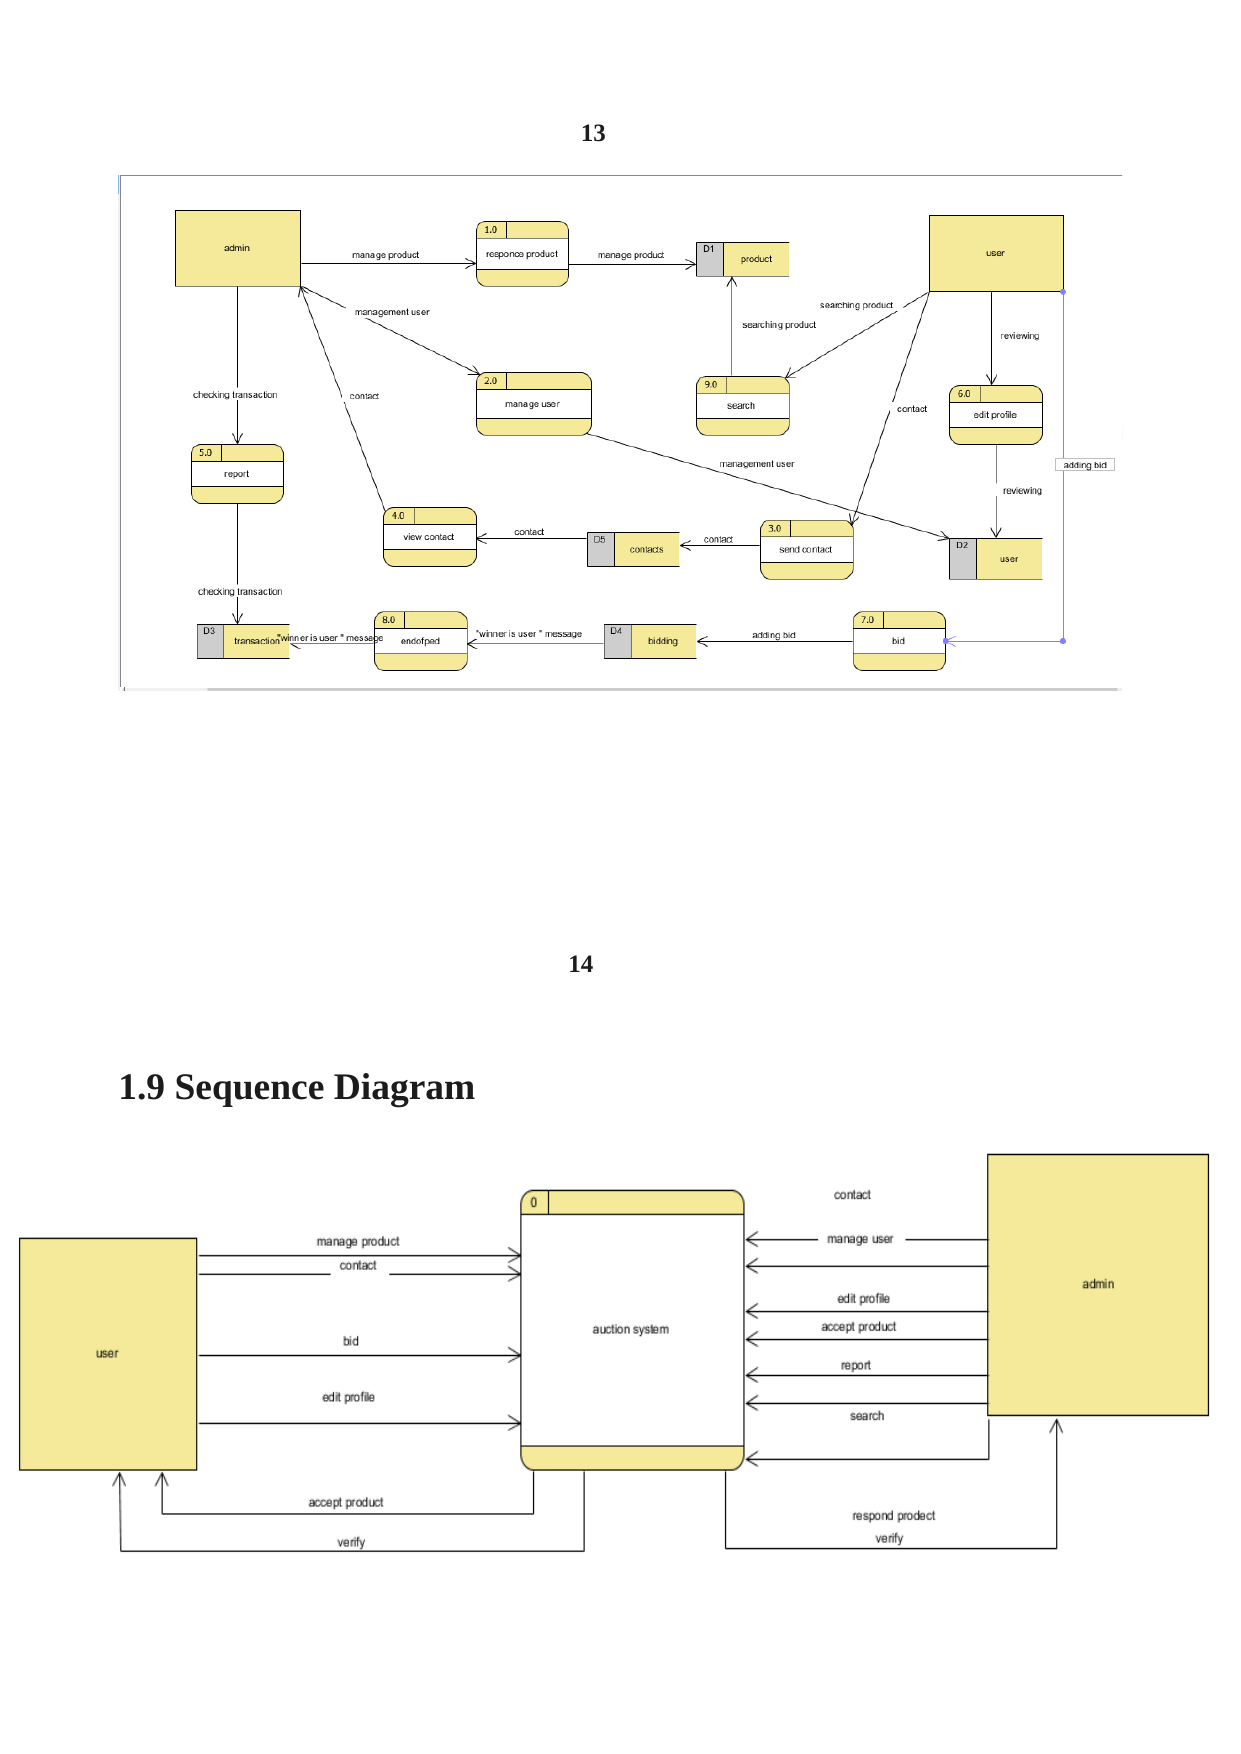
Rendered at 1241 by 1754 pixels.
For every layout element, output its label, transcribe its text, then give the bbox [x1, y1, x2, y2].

text 14 [118, 949, 1122, 978]
text 1.9 Sequence Diagram [118, 1064, 1122, 1107]
text 13 [118, 118, 1122, 147]
